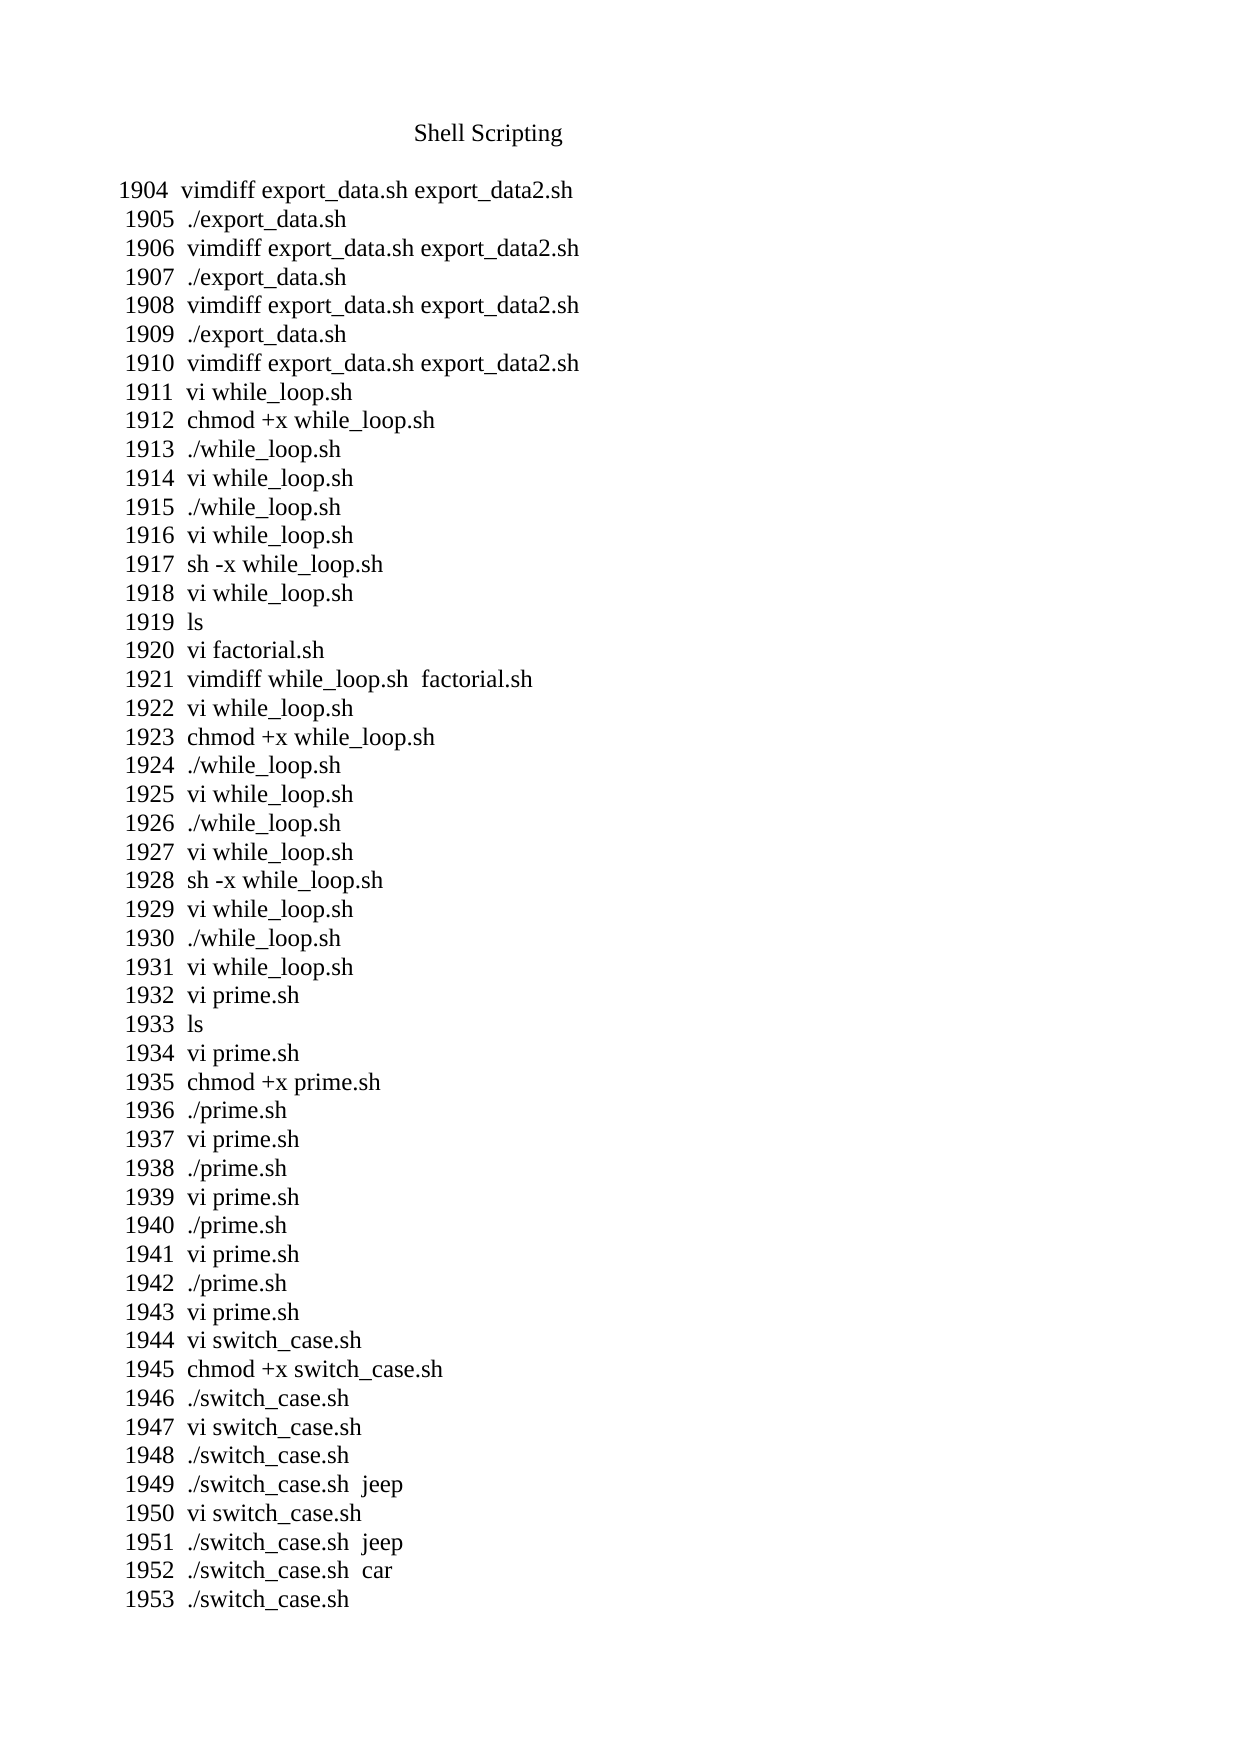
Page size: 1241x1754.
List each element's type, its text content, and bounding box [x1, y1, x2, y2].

text 1906 vimdiff export_data.sh export_data2.sh [118, 233, 1122, 262]
text 1948 ./switch_case.sh [118, 1441, 1122, 1469]
text 1941 vi prime.sh [118, 1239, 1122, 1268]
text 1950 vi switch_case.sh [118, 1498, 1122, 1527]
text 1934 vi prime.sh [118, 1038, 1122, 1067]
text 1921 vimdiff while_loop.sh factorial.sh [118, 664, 1122, 693]
text 1926 ./while_loop.sh [118, 808, 1122, 837]
text 1951 ./switch_case.sh jeep [118, 1527, 1122, 1556]
text 1939 vi prime.sh [118, 1182, 1122, 1211]
text 1937 vi prime.sh [118, 1124, 1122, 1153]
text 1909 ./export_data.sh [118, 319, 1122, 348]
text 1943 vi prime.sh [118, 1297, 1122, 1326]
text 1927 vi while_loop.sh [118, 837, 1122, 866]
text 1923 chmod +x while_loop.sh [118, 722, 1122, 751]
text 1928 sh -x while_loop.sh [118, 866, 1122, 894]
text 1946 ./switch_case.sh [118, 1383, 1122, 1412]
text 1907 ./export_data.sh [118, 262, 1122, 291]
text 1932 vi prime.sh [118, 981, 1122, 1009]
text 1933 ls [118, 1009, 1122, 1038]
text 1904 vimdiff export_data.sh export_data2.sh [118, 176, 1122, 204]
text 1925 vi while_loop.sh [118, 779, 1122, 808]
text 1945 chmod +x switch_case.sh [118, 1354, 1122, 1383]
text 1931 vi while_loop.sh [118, 952, 1122, 981]
text 1940 ./prime.sh [118, 1211, 1122, 1239]
text 1920 vi factorial.sh [118, 636, 1122, 664]
text 1916 vi while_loop.sh [118, 521, 1122, 549]
text 1918 vi while_loop.sh [118, 578, 1122, 607]
text 1914 vi while_loop.sh [118, 463, 1122, 492]
text 1912 chmod +x while_loop.sh [118, 406, 1122, 434]
text 1924 ./while_loop.sh [118, 751, 1122, 779]
text 1953 ./switch_case.sh [118, 1584, 1122, 1613]
text 1944 vi switch_case.sh [118, 1326, 1122, 1354]
text Shell Scripting [118, 118, 1122, 147]
text 1911 vi while_loop.sh [118, 377, 1122, 406]
text 1938 ./prime.sh [118, 1153, 1122, 1182]
text 1930 ./while_loop.sh [118, 923, 1122, 952]
text 1915 ./while_loop.sh [118, 492, 1122, 521]
text 1935 chmod +x prime.sh [118, 1067, 1122, 1096]
text 1917 sh -x while_loop.sh [118, 549, 1122, 578]
text 1905 ./export_data.sh [118, 204, 1122, 233]
text 1952 ./switch_case.sh car [118, 1556, 1122, 1584]
text 1929 vi while_loop.sh [118, 894, 1122, 923]
text 1922 vi while_loop.sh [118, 693, 1122, 722]
text 1936 ./prime.sh [118, 1096, 1122, 1124]
text 1949 ./switch_case.sh jeep [118, 1469, 1122, 1498]
text 1908 vimdiff export_data.sh export_data2.sh [118, 291, 1122, 319]
text 1947 vi switch_case.sh [118, 1412, 1122, 1441]
text 1913 ./while_loop.sh [118, 434, 1122, 463]
text 1919 ls [118, 607, 1122, 636]
text 1910 vimdiff export_data.sh export_data2.sh [118, 348, 1122, 377]
text 1942 ./prime.sh [118, 1268, 1122, 1297]
